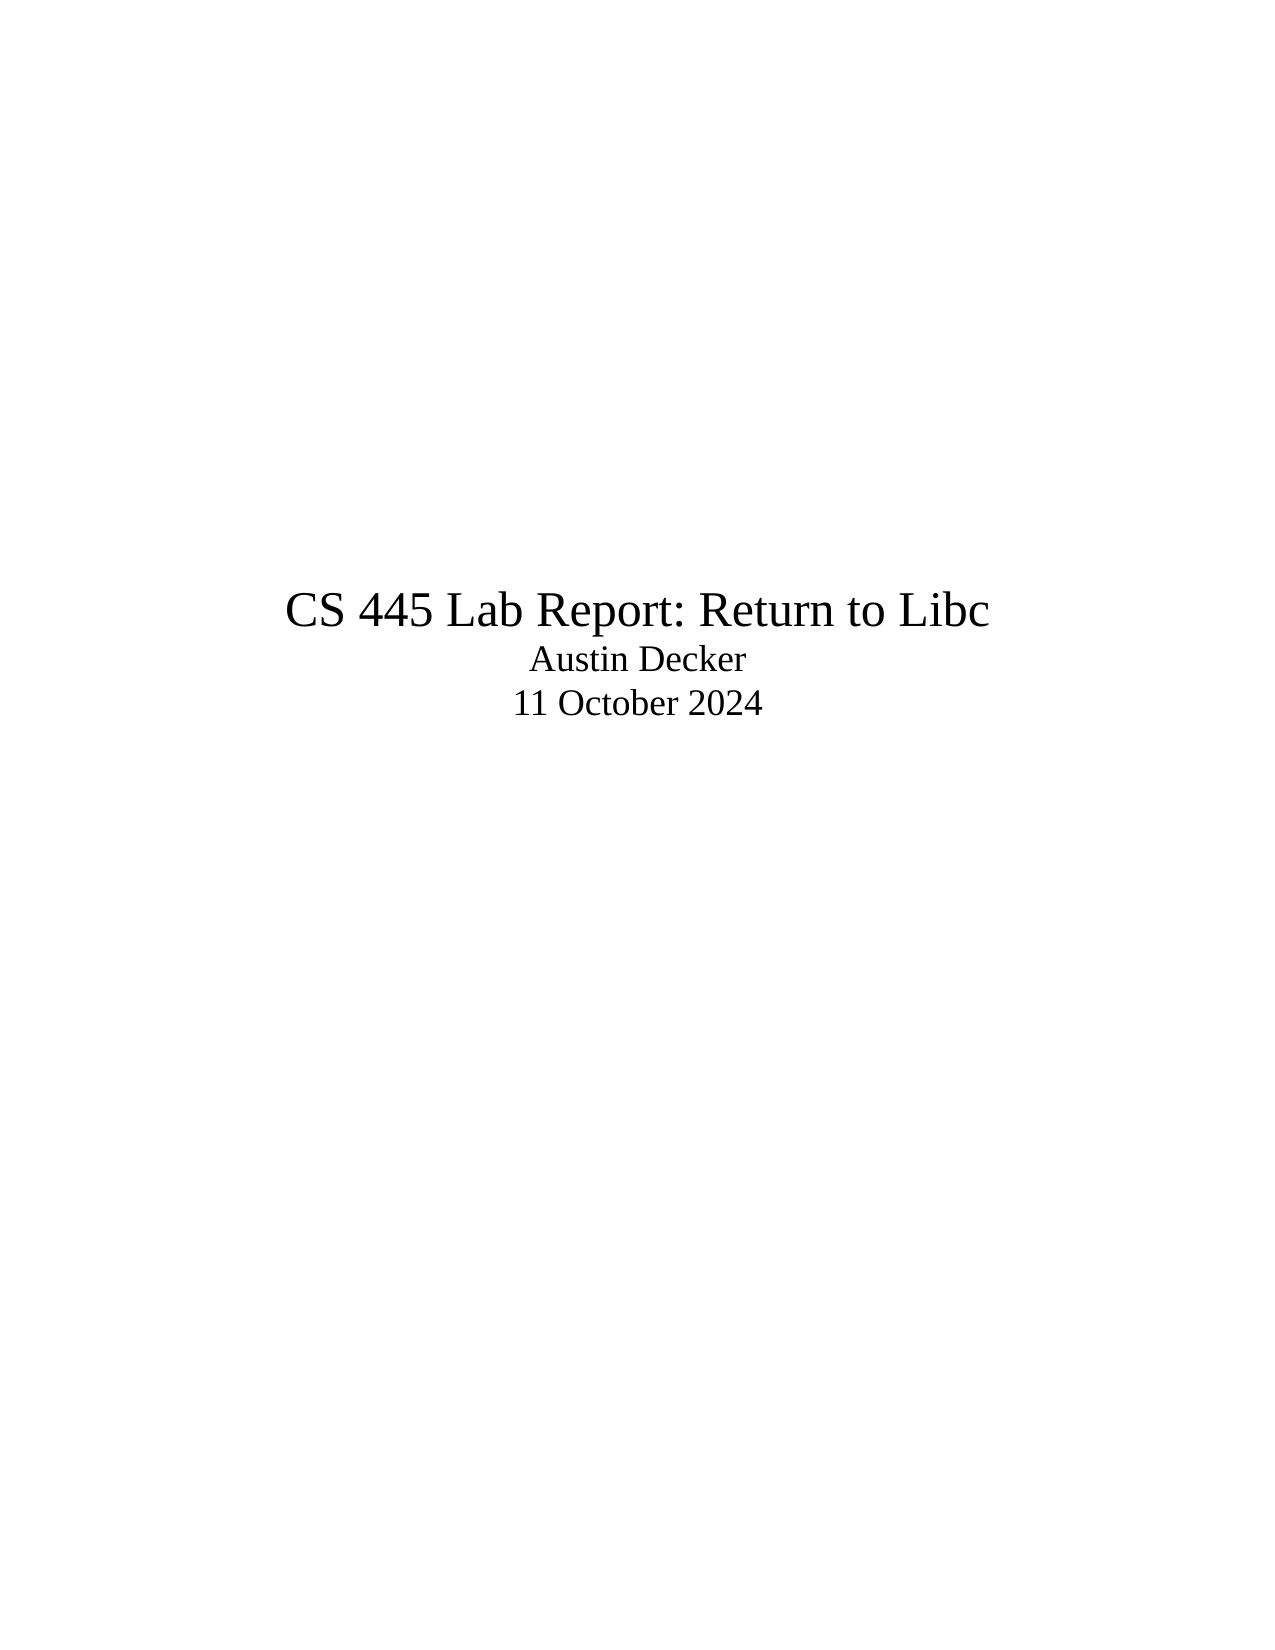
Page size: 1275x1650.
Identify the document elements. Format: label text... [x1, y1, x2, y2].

text CS 445 Lab Report: Return to Libc [118, 579, 1157, 637]
text 11 October 2024 [118, 680, 1157, 723]
text Austin Decker [118, 637, 1157, 680]
